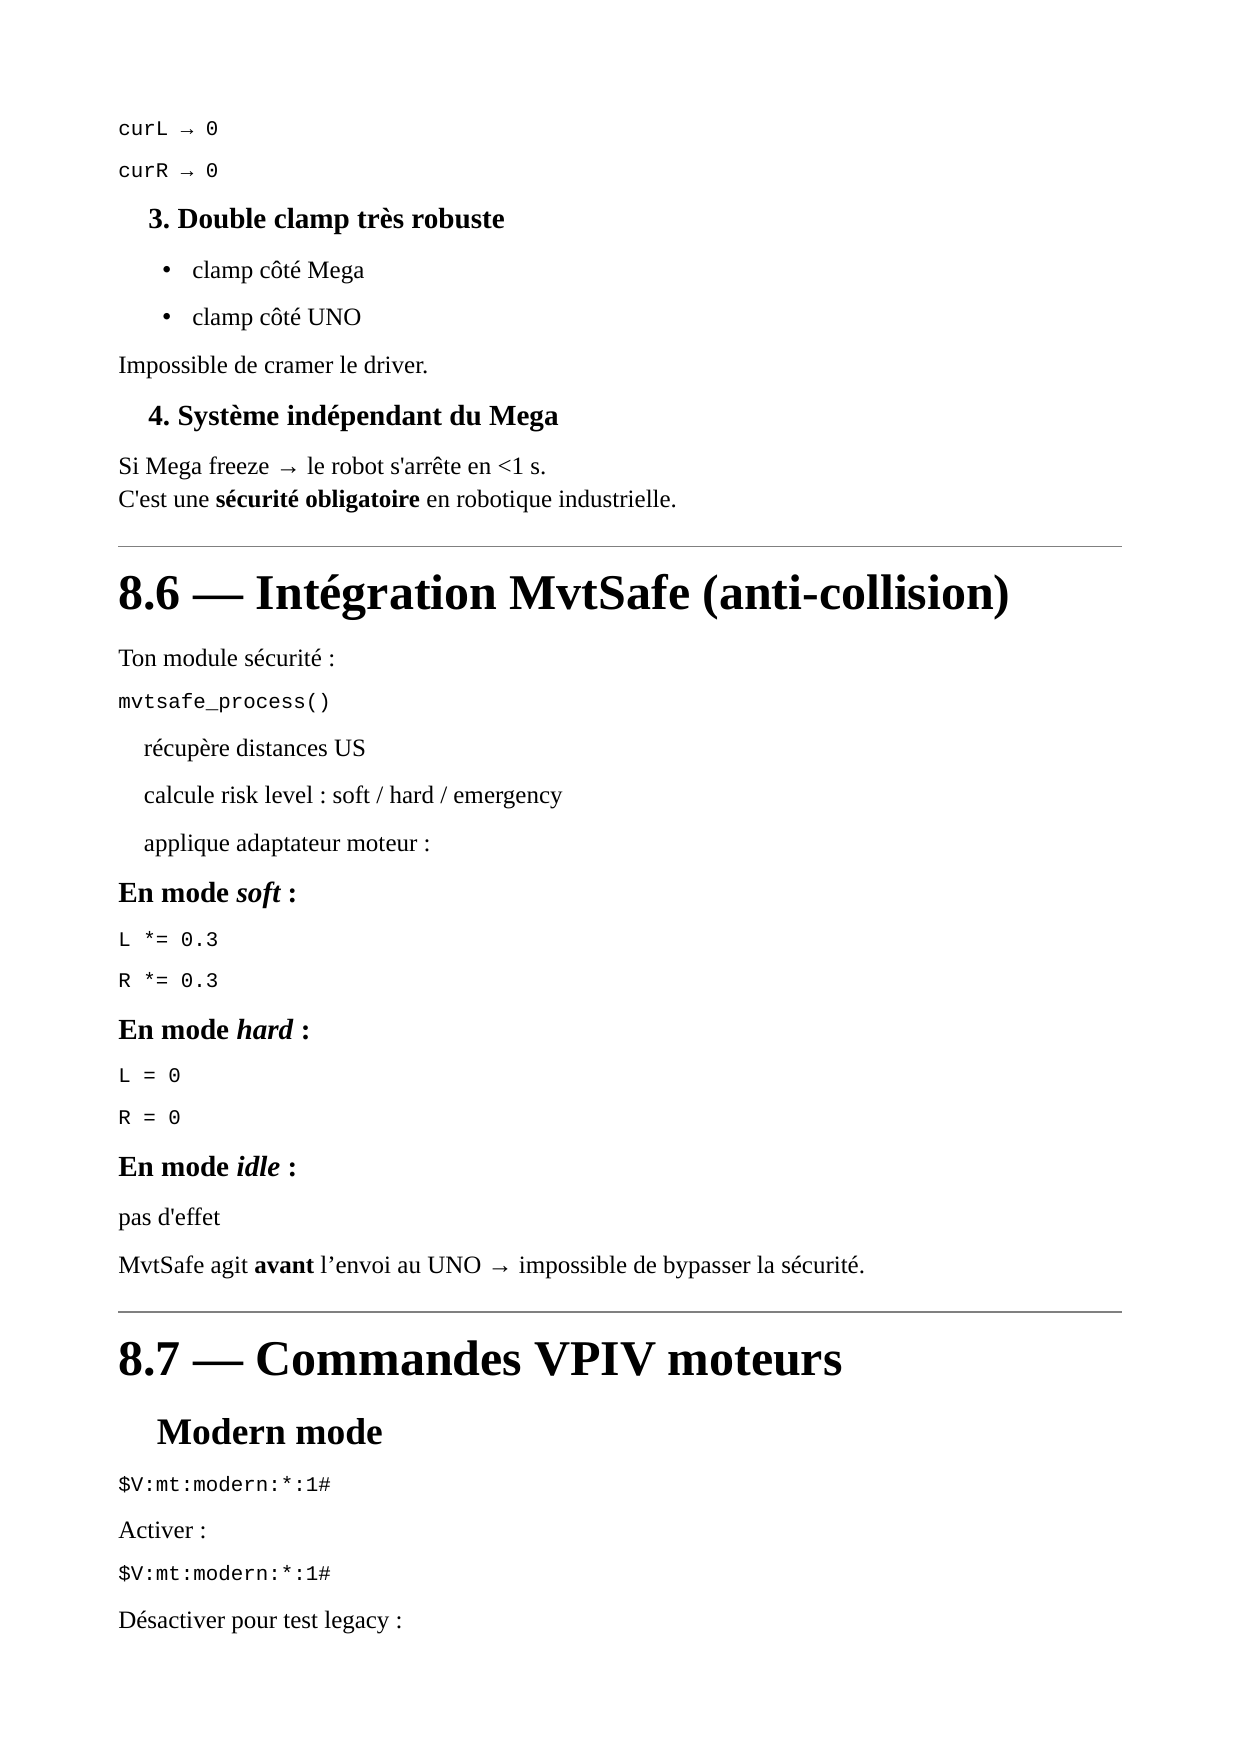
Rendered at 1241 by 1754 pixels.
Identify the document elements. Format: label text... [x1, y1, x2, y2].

text Désactiver pour test legacy : [118, 1605, 1122, 1633]
text 🔹 applique adaptateur moteur : [118, 828, 1122, 857]
list clamp côté Mega [162, 255, 1122, 283]
text pas d'effet [118, 1202, 1122, 1231]
text mvtsafe_process() [118, 691, 1122, 715]
subtitle 🔥 Modern mode [118, 1409, 1122, 1452]
subtitle 8.6 — Intégration MvtSafe (anti-collision) [118, 563, 1122, 620]
text Ton module sécurité : [118, 643, 1122, 672]
subtitle En mode soft : [118, 876, 1122, 909]
text Activer : [118, 1515, 1122, 1544]
text MvtSafe agit avant l’envoi au UNO → impossible de bypasser la sécurité. [118, 1250, 1122, 1278]
text Si Mega freeze → le robot s'arrête en <1 s. C'est une sécurité obligatoire en robotique industrielle. [118, 451, 1122, 512]
subtitle En mode hard : [118, 1012, 1122, 1046]
text L = 0 [118, 1065, 1122, 1089]
text Impossible de cramer le driver. [118, 350, 1122, 379]
text R *= 0.3 [118, 971, 1122, 994]
subtitle 🔹 4. Système indépendant du Mega [118, 398, 1122, 431]
list clamp côté UNO [162, 302, 1122, 331]
text $V:mt:modern:*:1# [118, 1563, 1122, 1587]
text curL → 0 [118, 118, 1122, 142]
text curR → 0 [118, 160, 1122, 183]
text R = 0 [118, 1107, 1122, 1131]
subtitle 🔹 3. Double clamp très robuste [118, 202, 1122, 235]
text $V:mt:modern:*:1# [118, 1473, 1122, 1497]
subtitle En mode idle : [118, 1149, 1122, 1182]
subtitle 8.7 — Commandes VPIV moteurs [118, 1329, 1122, 1386]
text 🔹 récupère distances US [118, 733, 1122, 762]
text 🔹 calcule risk level : soft / hard / emergency [118, 780, 1122, 809]
text L *= 0.3 [118, 929, 1122, 952]
